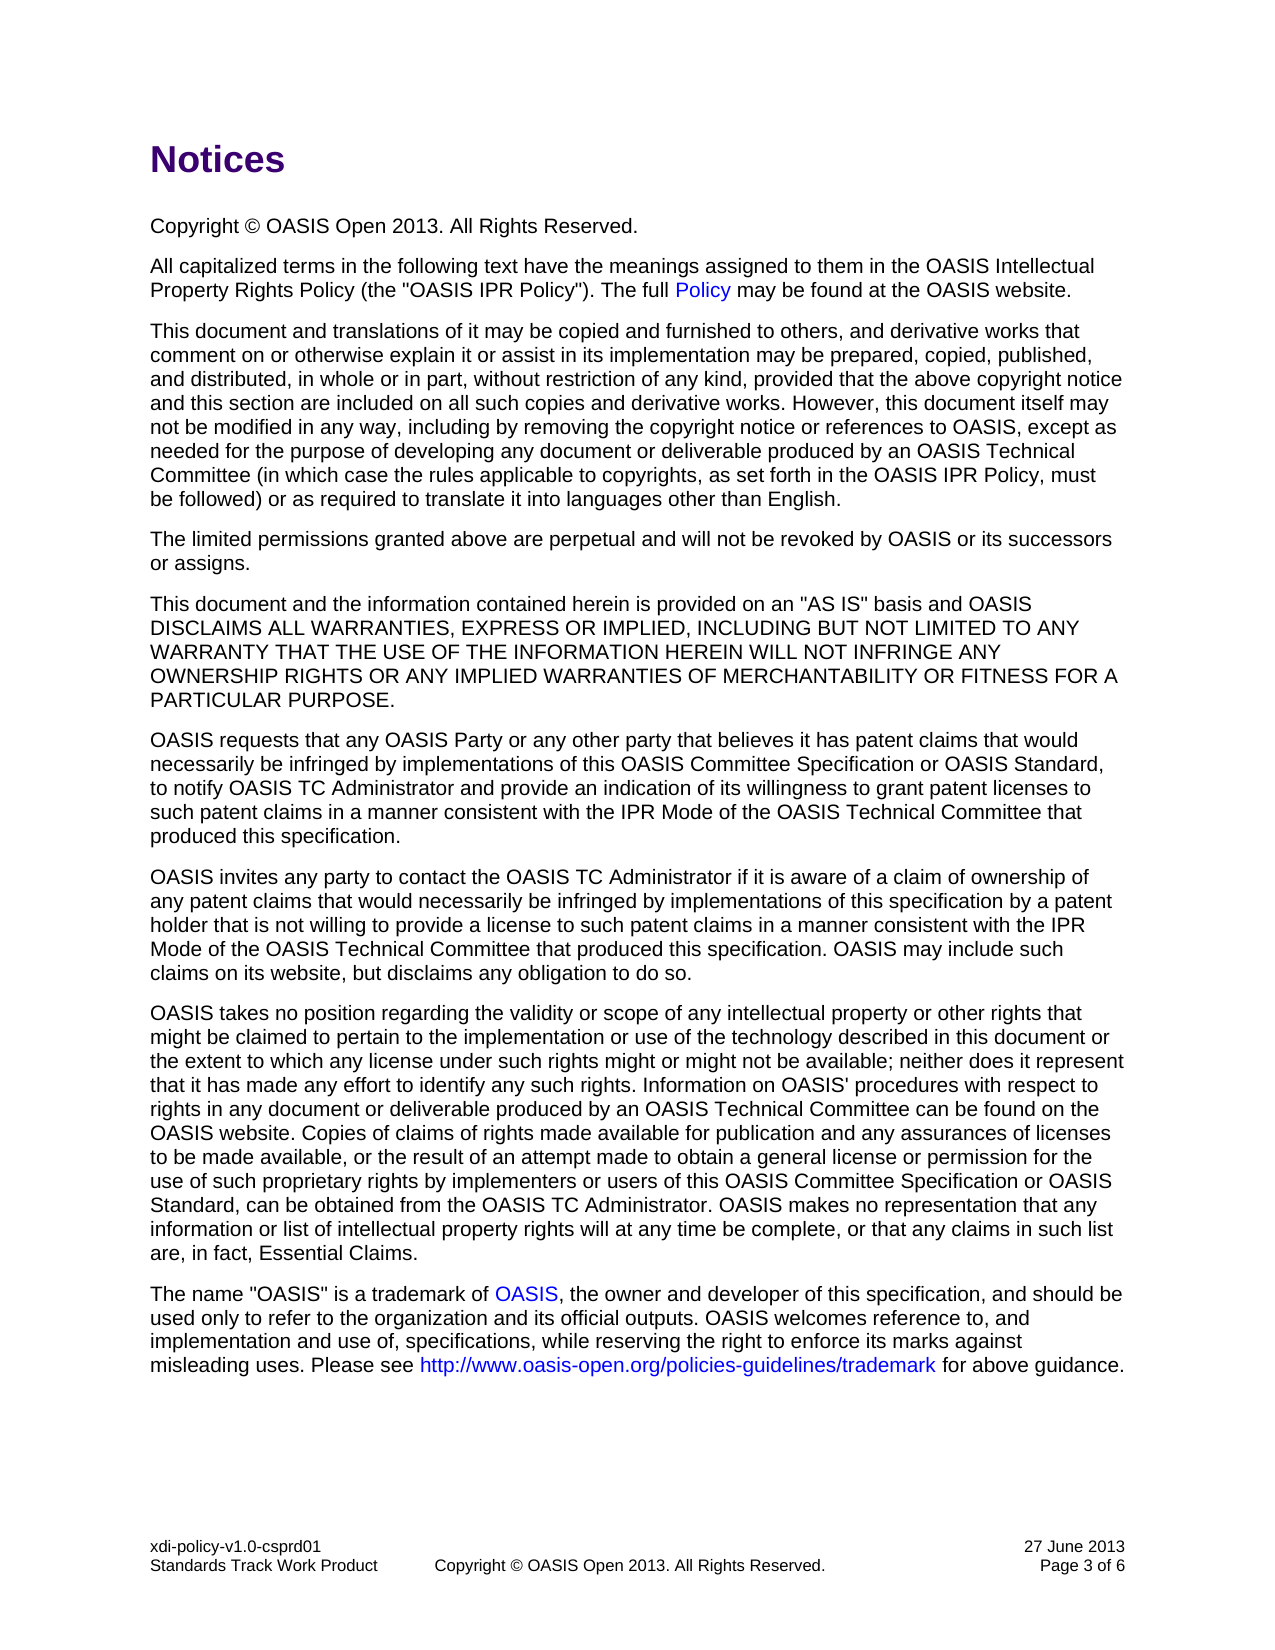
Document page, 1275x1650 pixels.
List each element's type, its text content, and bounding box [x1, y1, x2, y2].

text OASIS takes no position regarding the validity or scope of any intellectual property or other rights that might be claimed to pertain to the implementation or use of the technology described in this document or the extent to which any license under such rights might or might not be available; neither does it represent that it has made any effort to identify any such rights. Information on OASIS' procedures with respect to rights in any document or deliverable produced by an OASIS Technical Committee can be found on the OASIS website. Copies of claims of rights made available for publication and any assurances of licenses to be made available, or the result of an attempt made to obtain a general license or permission for the use of such proprietary rights by implementers or users of this OASIS Committee Specification or OASIS Standard, can be obtained from the OASIS TC Administrator. OASIS makes no representation that any information or list of intellectual property rights will at any time be complete, or that any claims in such list are, in fact, Essential Claims. [150, 1001, 1125, 1265]
text All capitalized terms in the following text have the meanings assigned to them in the OASIS Intellectual Property Rights Policy (the "OASIS IPR Policy"). The full Policy may be found at the OASIS website. [150, 254, 1125, 302]
text The name "OASIS" is a trademark of OASIS, the owner and developer of this specification, and should be used only to refer to the organization and its official outputs. OASIS welcomes reference to, and implementation and use of, specifications, while reserving the right to enforce its marks against misleading uses. Please see http://www.oasis-open.org/policies-guidelines/trademark for above guidance. [150, 1281, 1125, 1377]
text This document and translations of it may be copied and furnished to others, and derivative works that comment on or otherwise explain it or assist in its implementation may be prepared, copied, published, and distributed, in whole or in part, without restriction of any kind, provided that the above copyright notice and this section are included on all such copies and derivative works. However, this document itself may not be modified in any way, including by removing the copyright notice or references to OASIS, except as needed for the purpose of developing any document or deliverable produced by an OASIS Technical Committee (in which case the rules applicable to copyrights, as set forth in the OASIS IPR Policy, must be followed) or as required to translate it into languages other than English. [150, 319, 1125, 511]
text The limited permissions granted above are perpetual and will not be revoked by OASIS or its successors or assigns. [150, 527, 1125, 575]
text Notices [150, 137, 1125, 180]
text Copyright © OASIS Open 2013. All Rights Reserved. [150, 214, 1125, 238]
text OASIS requests that any OASIS Party or any other party that believes it has patent claims that would necessarily be infringed by implementations of this OASIS Committee Specification or OASIS Standard, to notify OASIS TC Administrator and provide an indication of its willingness to grant patent licenses to such patent claims in a manner consistent with the IPR Mode of the OASIS Technical Committee that produced this specification. [150, 728, 1125, 848]
text This document and the information contained herein is provided on an "AS IS" basis and OASIS DISCLAIMS ALL WARRANTIES, EXPRESS OR IMPLIED, INCLUDING BUT NOT LIMITED TO ANY WARRANTY THAT THE USE OF THE INFORMATION HEREIN WILL NOT INFRINGE ANY OWNERSHIP RIGHTS OR ANY IMPLIED WARRANTIES OF MERCHANTABILITY OR FITNESS FOR A PARTICULAR PURPOSE. [150, 592, 1125, 712]
text OASIS invites any party to contact the OASIS TC Administrator if it is aware of a claim of ownership of any patent claims that would necessarily be infringed by implementations of this specification by a patent holder that is not willing to provide a license to such patent claims in a manner consistent with the IPR Mode of the OASIS Technical Committee that produced this specification. OASIS may include such claims on its website, but disclaims any obligation to do so. [150, 865, 1125, 984]
